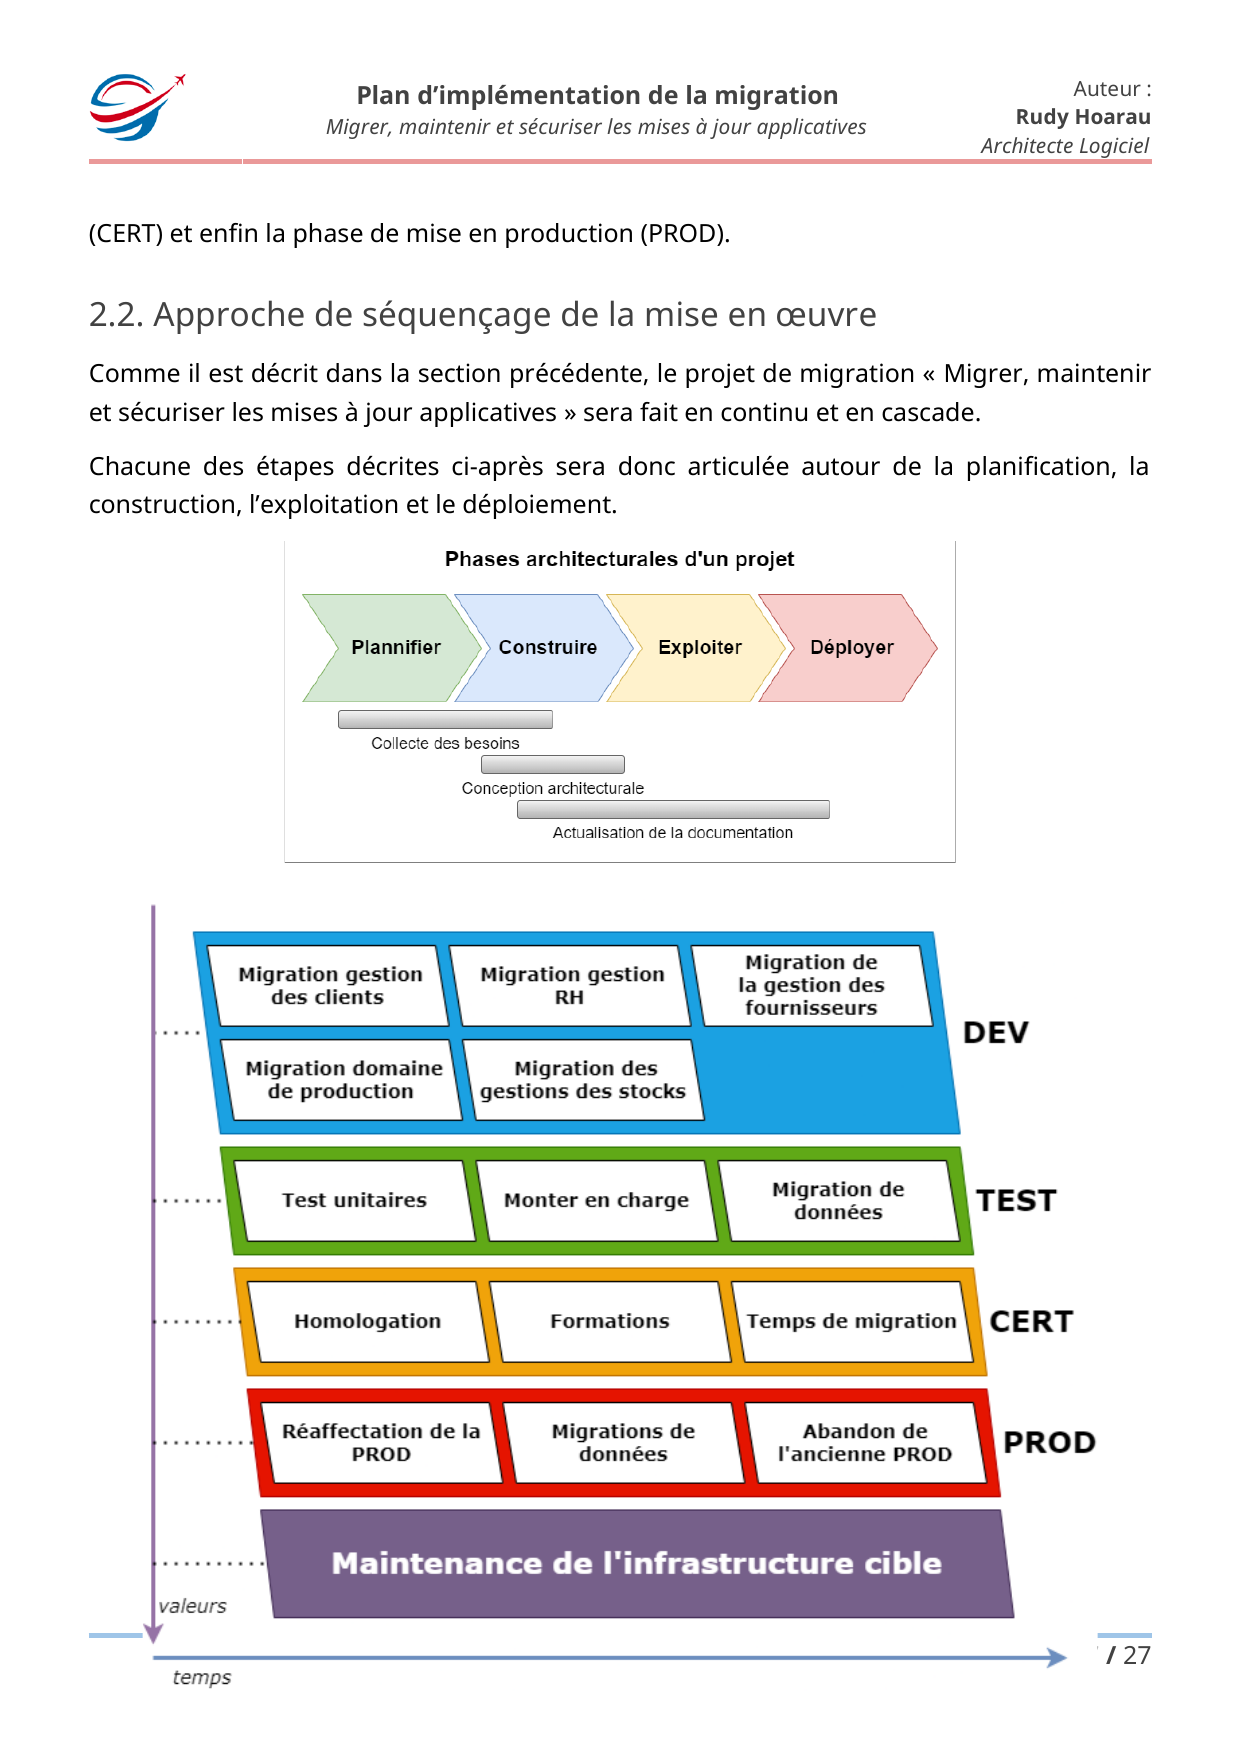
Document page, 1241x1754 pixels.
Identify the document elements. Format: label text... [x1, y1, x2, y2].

subtitle 2.2. Approche de séquençage de la mise en œuvre [88, 291, 1152, 337]
picture [284, 541, 956, 863]
text (CERT) et enfin la phase de mise en production (PROD). [88, 216, 1152, 250]
picture [88, 70, 188, 148]
picture [142, 894, 1098, 1691]
text Chacune des étapes décrites ci-après sera donc articulée autour de la planification, la construction, l’exploitation et le déploiement. [88, 448, 1152, 521]
text Comme il est décrit dans la section précédente, le projet de migration « Migrer, maintenir et sécuriser les mises à jour applicatives » sera fait en continu et en cascade. [88, 356, 1152, 429]
